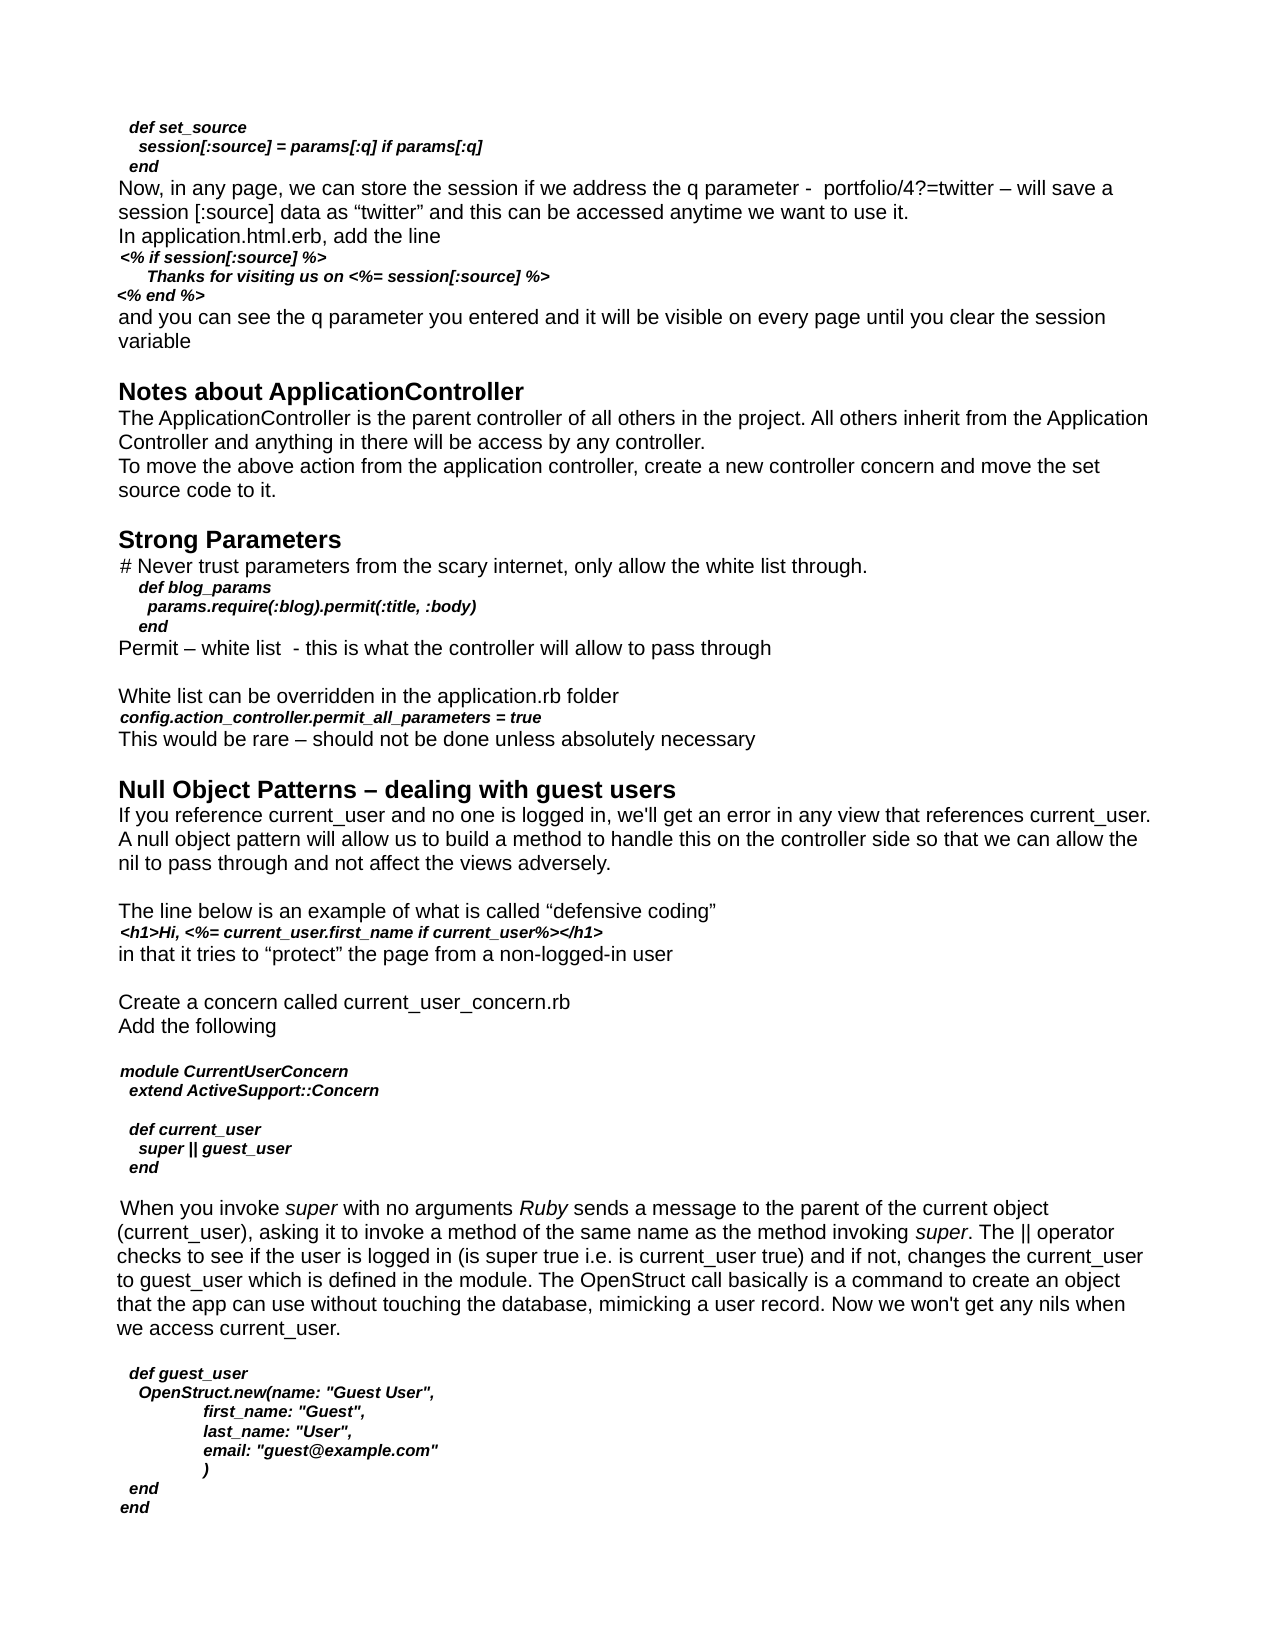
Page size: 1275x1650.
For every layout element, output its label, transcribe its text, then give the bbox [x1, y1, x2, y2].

text If you reference current_user and no one is logged in, we'll get an error in any view that references current_user. [118, 803, 1157, 827]
text To move the above action from the application controller, create a new controller concern and move the set source code to it. [118, 453, 1157, 501]
text email: "guest@example.com" [117, 1441, 1157, 1460]
text def blog_params [117, 578, 1157, 597]
text Add the following [118, 1014, 1157, 1038]
text def guest_user [117, 1364, 1157, 1383]
subtitle Strong Parameters [118, 525, 1157, 554]
text params.require(:blog).permit(:title, :body) [117, 597, 1157, 616]
text <% end %> [117, 286, 1157, 305]
text # Never trust parameters from the scary internet, only allow the white list through. [117, 554, 1157, 578]
text end [117, 616, 1157, 636]
text <h1>Hi, <%= current_user.first_name if current_user%></h1> [117, 923, 1157, 942]
subtitle Null Object Patterns – dealing with guest users [118, 774, 1157, 803]
text extend ActiveSupport::Concern [117, 1081, 1157, 1100]
text When you invoke super with no arguments Ruby sends a message to the parent of the current object (current_user), asking it to invoke a method of the same name as the method invoking super. The || operator checks to see if the user is logged in (is super true i.e. is current_user true) and if not, changes the current_user to guest_user which is defined in the module. The OpenStruct call basically is a command to create an object that the app can use without touching the database, mimicking a user record. Now we won't get any nils when we access current_user. [117, 1196, 1157, 1340]
text OpenStruct.new(name: "Guest User", [117, 1383, 1157, 1402]
text first_name: "Guest", [117, 1402, 1157, 1421]
text session[:source] = params[:q] if params[:q] [117, 137, 1157, 156]
text Permit – white list - this is what the controller will allow to pass through [118, 636, 1157, 659]
text Thanks for visiting us on <%= session[:source] %> [117, 267, 1157, 286]
text ) [117, 1460, 1157, 1479]
text module CurrentUserConcern [117, 1062, 1157, 1081]
text This would be rare – should not be done unless absolutely necessary [118, 727, 1157, 751]
text Create a concern called current_user_concern.rb [118, 990, 1157, 1014]
text super || guest_user [117, 1139, 1157, 1158]
text end [117, 156, 1157, 176]
text White list can be overridden in the application.rb folder [118, 683, 1157, 707]
text <% if session[:source] %> [117, 247, 1157, 267]
text The ApplicationController is the parent controller of all others in the project. All others inherit from the Application Controller and anything in there will be access by any controller. [118, 406, 1157, 453]
text end [117, 1479, 1157, 1498]
text A null object pattern will allow us to build a method to handle this on the controller side so that we can allow the nil to pass through and not affect the views adversely. [118, 827, 1157, 875]
text In application.html.erb, add the line [118, 223, 1157, 247]
text end [117, 1498, 1157, 1517]
text Now, in any page, we can store the session if we address the q parameter - portfolio/4?=twitter – will save a session [:source] data as “twitter” and this can be accessed anytime we want to use it. [118, 176, 1157, 223]
text and you can see the q parameter you entered and it will be visible on every page until you clear the session variable [118, 305, 1157, 353]
text end [117, 1158, 1157, 1177]
text config.action_controller.permit_all_parameters = true [117, 707, 1157, 727]
text def current_user [117, 1119, 1157, 1139]
text The line below is an example of what is called “defensive coding” [118, 899, 1157, 923]
text def set_source [117, 118, 1157, 137]
subtitle Notes about ApplicationController [118, 377, 1157, 406]
text in that it tries to “protect” the page from a non-logged-in user [118, 942, 1157, 966]
text last_name: "User", [117, 1421, 1157, 1441]
